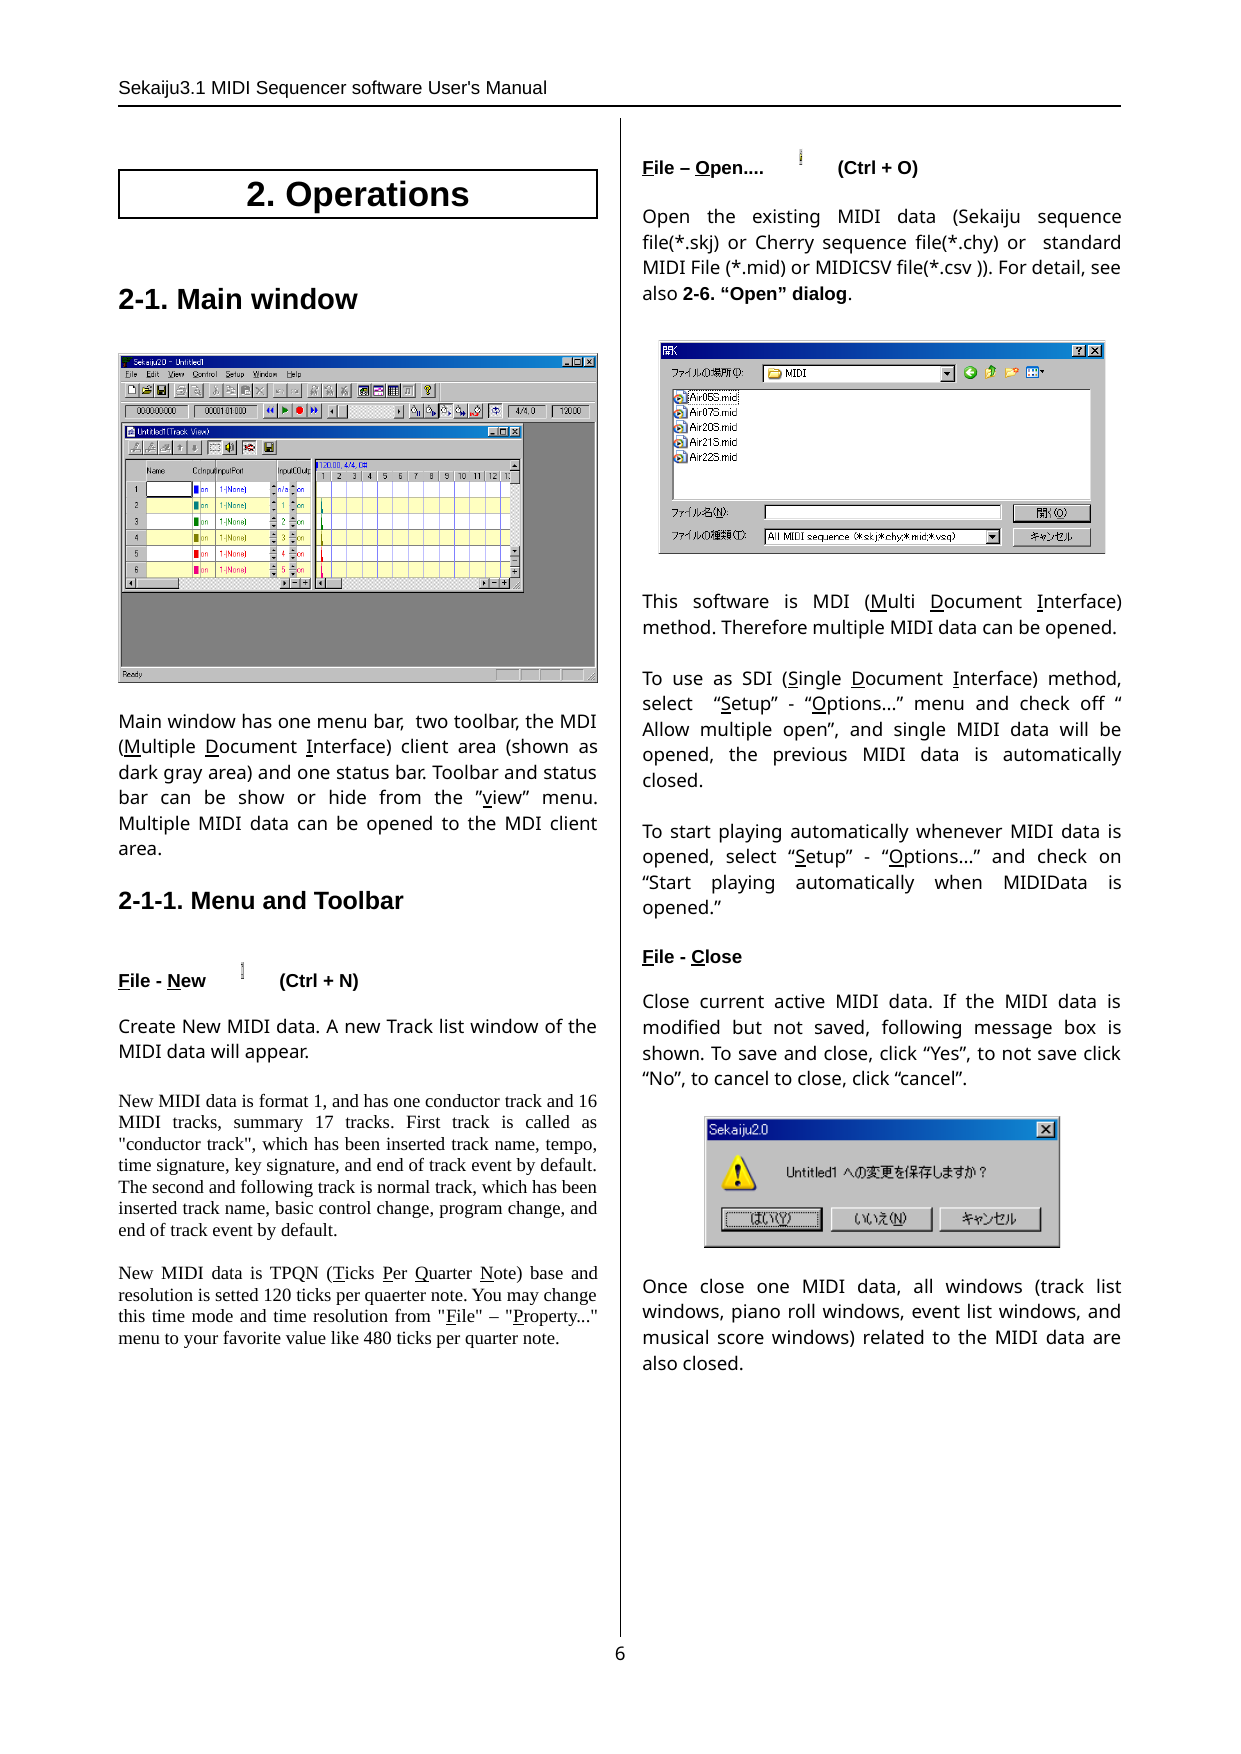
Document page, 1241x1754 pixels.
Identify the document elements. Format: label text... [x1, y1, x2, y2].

text Main window has one menu bar, two toolbar, the MDI (Multiple Document Interface) client area (shown as dark gray area) and one status bar. Toolbar and status bar can be show or hide from the ”view” menu. Multiple MIDI data can be opened to the MDI client area. [118, 708, 598, 861]
text File - Close [642, 946, 1122, 967]
picture [118, 353, 598, 683]
text This software is MDI (Multi Document Interface) method. Therefore multiple MIDI data can be opened. [642, 588, 1122, 639]
subtitle 2-1. Main window [118, 282, 598, 315]
text File - New (Ctrl + N) [118, 953, 598, 991]
subtitle 2. Operations [120, 171, 596, 217]
picture [799, 148, 803, 165]
text Close current active MIDI data. If the MIDI data is modified but not saved, following message box is shown. To save and close, click “Yes”, to not save click “No”, to cancel to close, click “cancel”. [642, 989, 1122, 1091]
text To start playing automatically whenever MIDI data is opened, select “Setup” - “Options...” and check on “Start playing automatically when MIDIData is opened.” [642, 818, 1122, 920]
text Create New MIDI data. A new Track list window of the MIDI data will appear. [118, 1013, 598, 1064]
text File – Open.... (Ctrl + O) [642, 140, 1122, 178]
picture [704, 1116, 1060, 1248]
subtitle 2-1-1. Menu and Toolbar [118, 886, 598, 915]
text New MIDI data is TPQN (Ticks Per Quarter Note) base and resolution is setted 120 ticks per quaerter note. You may change this time mode and time resolution from "File" – "Property..." menu to your favorite value like 480 ticks per quarter note. [118, 1262, 598, 1348]
picture [658, 340, 1106, 554]
text New MIDI data is format 1, and has one conductor track and 16 MIDI tracks, summary 17 tracks. First track is called as "conductor track", which has been inserted track name, tempo, time signature, key signature, and end of track event by default. The second and following track is normal track, which has been inserted track name, basic control change, program change, and end of track event by default. [118, 1089, 598, 1240]
text To use as SDI (Single Document Interface) method, select “Setup” - “Options...” menu and check off “ Allow multiple open”, and single MIDI data will be opened, the previous MIDI data is automatically closed. [642, 665, 1122, 793]
text Open the existing MIDI data (Sekaiju sequence file(*.skj) or Cherry sequence file(*.chy) or standard MIDI File (*.mid) or MIDICSV file(*.csv )). For detail, see also 2-6. “Open” dialog. [642, 203, 1122, 306]
text Once close one MIDI data, all windows (track list windows, piano roll windows, event list windows, and musical score windows) related to the MIDI data are also closed. [642, 1273, 1122, 1375]
